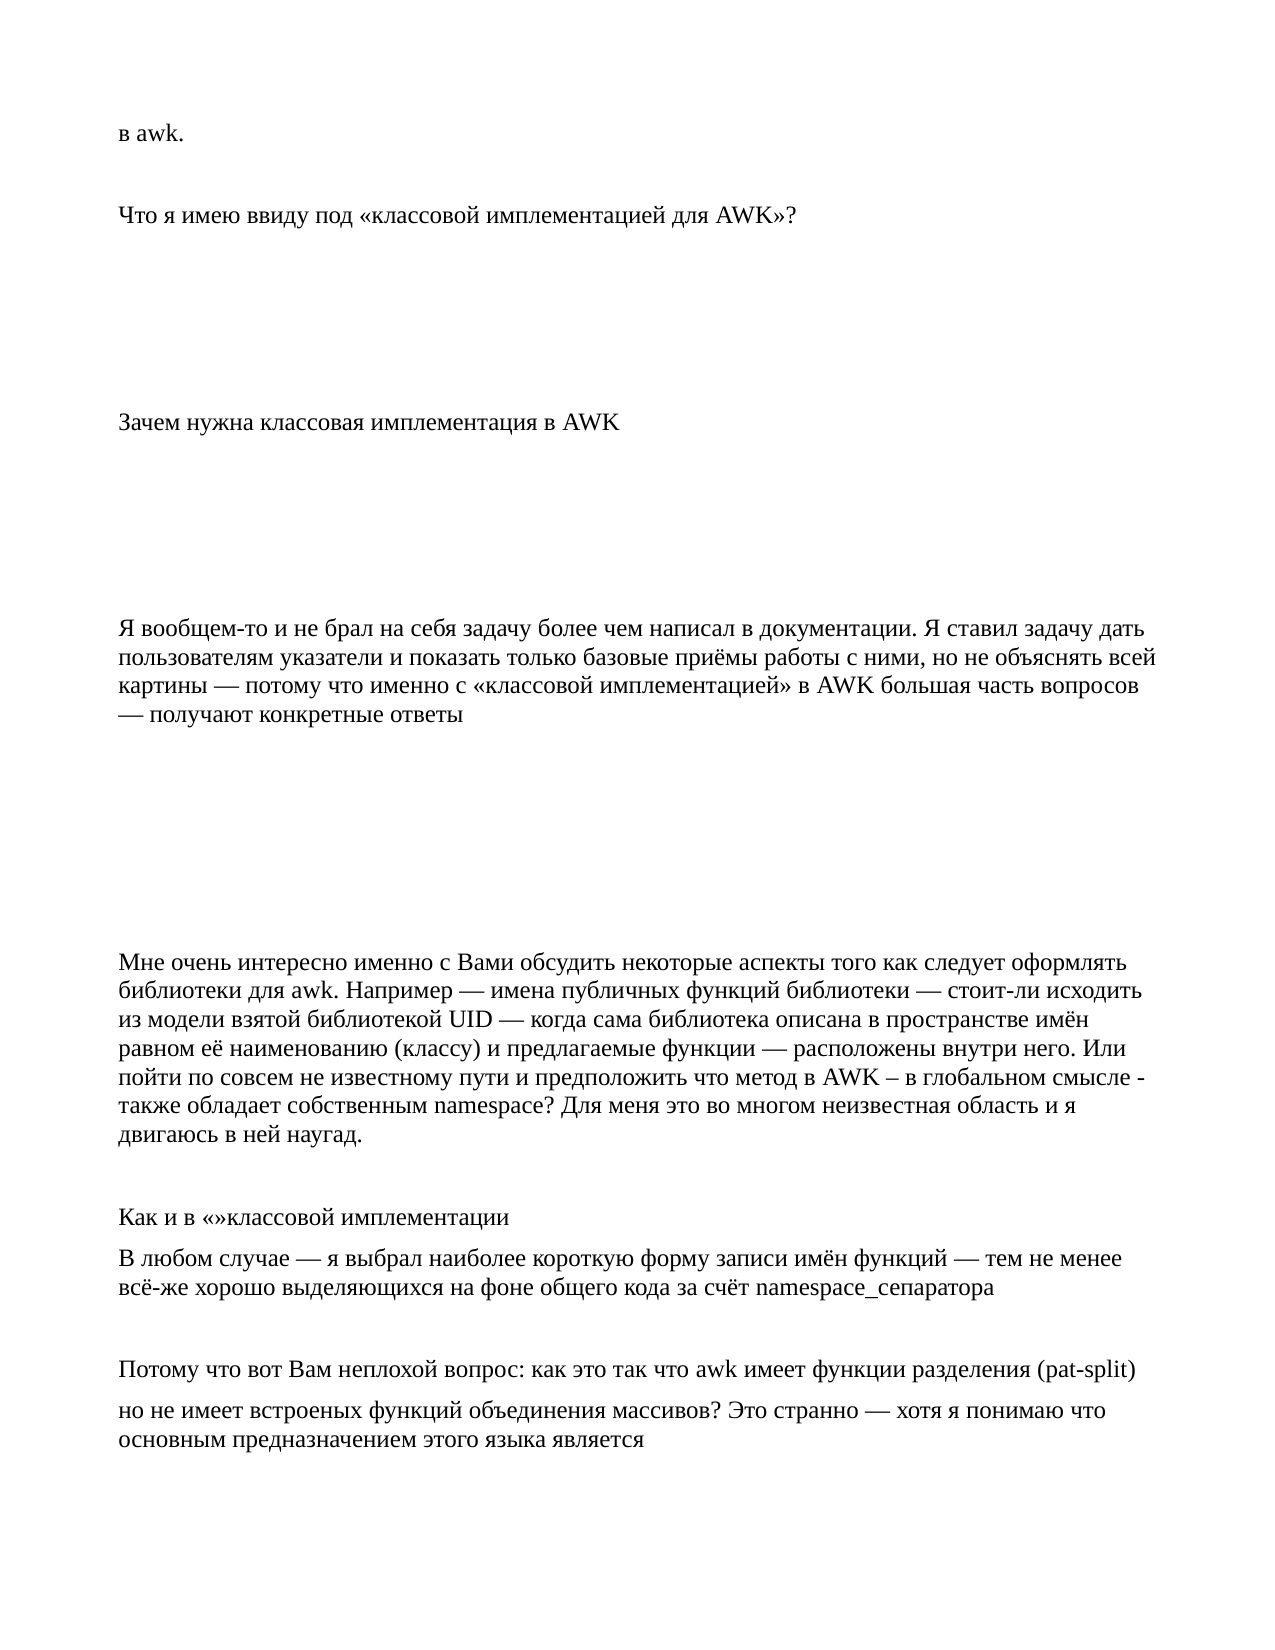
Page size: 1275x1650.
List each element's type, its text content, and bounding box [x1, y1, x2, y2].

text В любом случае — я выбрал наиболее короткую форму записи имён функций — тем не менее всё-же хорошо выделяющихся на фоне общего кода за счёт namespace_сепаратора [118, 1243, 1157, 1301]
text но не имеет встроеных функций объединения массивов? Это странно — хотя я понимаю что основным предназначением этого языка является [118, 1396, 1157, 1453]
text Мне очень интересно именно с Вами обсудить некоторые аспекты того как следует оформлять библиотеки для awk. Например — имена публичных функций библиотеки — стоит-ли исходить из модели взятой библиотекой UID — когда сама библиотека описана в пространстве имён равном её наименованию (классу) и предлагаемые функции — расположены внутри него. Или пойти по совсем не известному пути и предположить что метод в AWK – в глобальном смысле - также обладает собственным namespace? Для меня это во многом неизвестная область и я двигаюсь в ней наугад. [118, 947, 1157, 1148]
text Потому что вот Вам неплохой вопрос: как это так что awk имеет функции разделения (pat-split) [118, 1354, 1157, 1383]
text Как и в «»классовой имплементации [118, 1202, 1157, 1231]
text в awk. [118, 118, 1157, 147]
text Зачем нужна классовая имплементация в AWK [118, 407, 1157, 436]
text Что я имею ввиду под «классовой имплементацией для AWK»? [118, 201, 1157, 229]
text Я вообщем-то и не брал на себя задачу более чем написал в документации. Я ставил задачу дать пользователям указатели и показать только базовые приёмы работы с ними, но не объяснять всей картины — потому что именно с «классовой имплементацией» в AWK большая часть вопросов — получают конкретные ответы [118, 613, 1157, 728]
